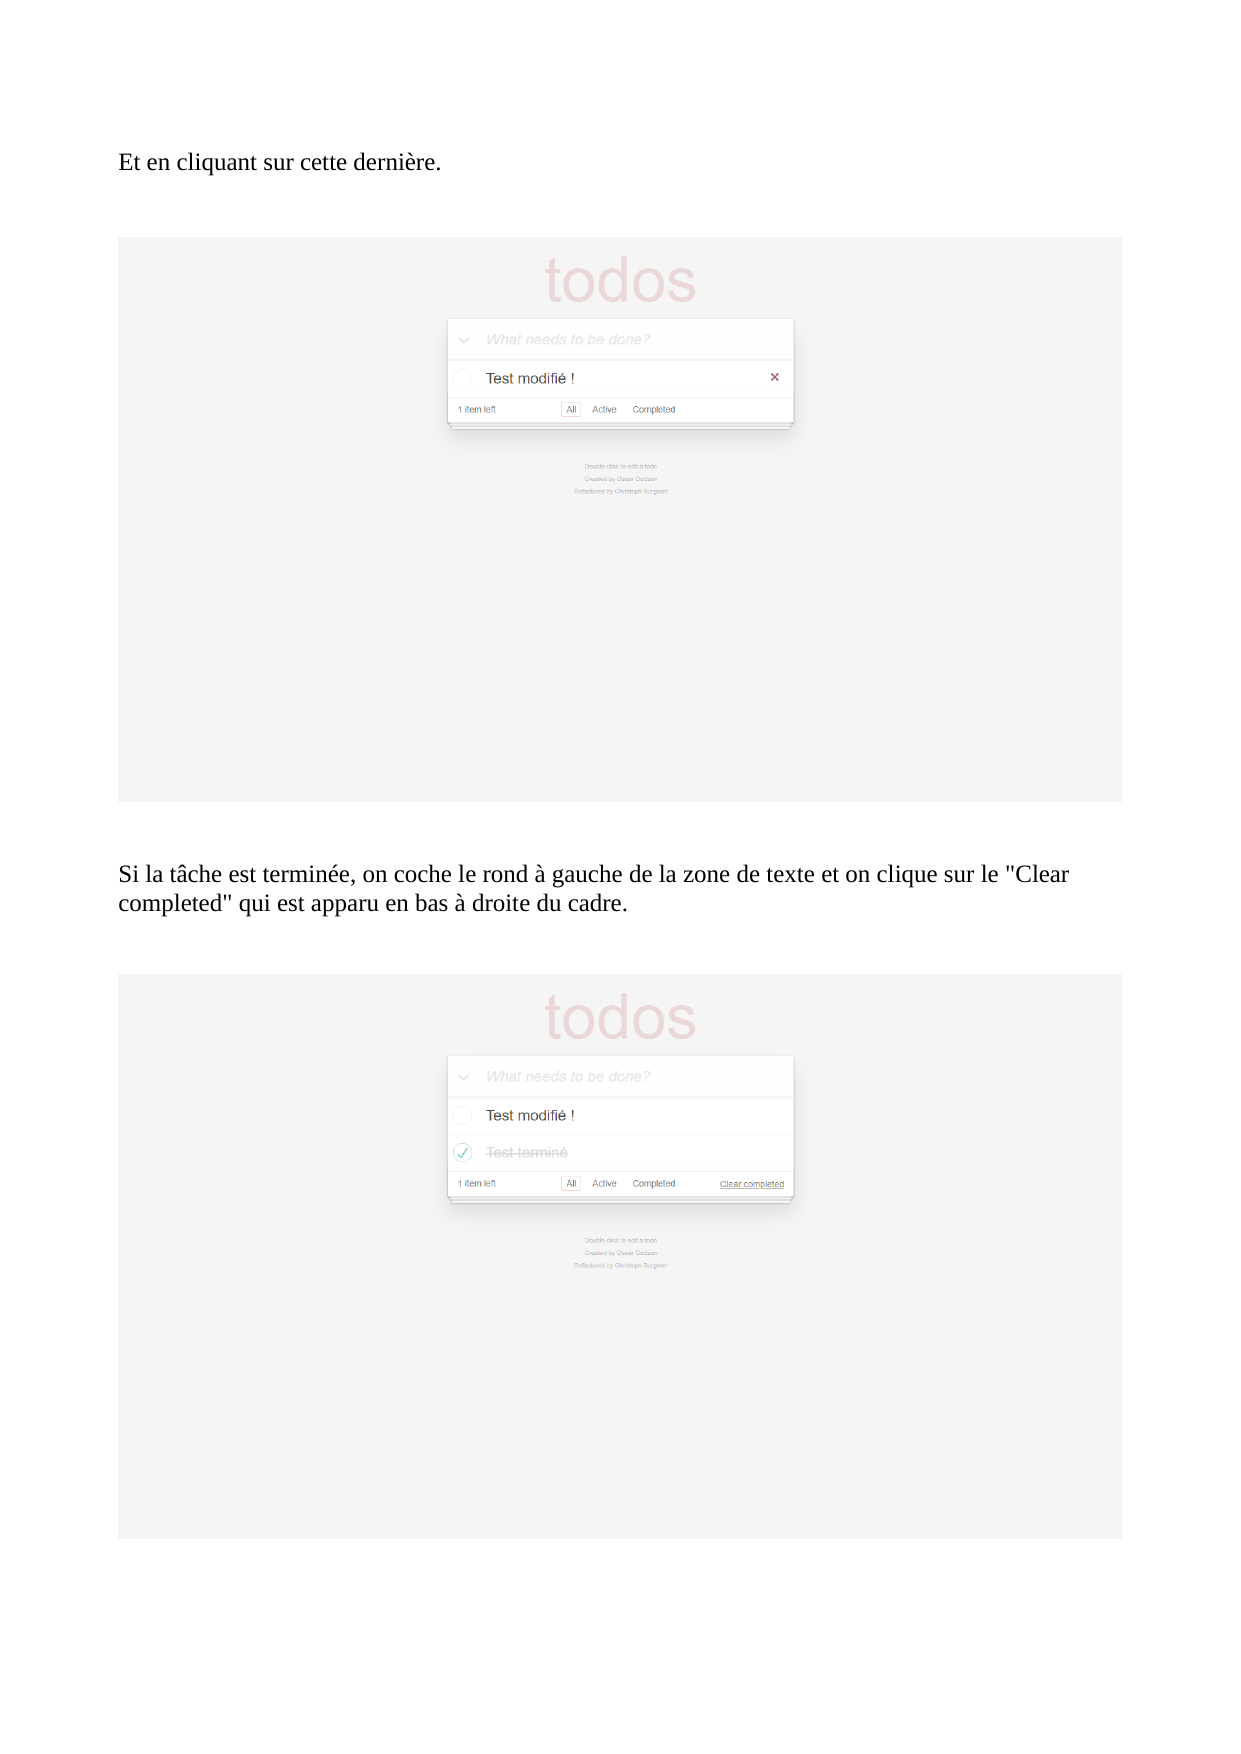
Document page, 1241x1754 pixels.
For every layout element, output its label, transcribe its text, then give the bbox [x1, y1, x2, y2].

picture [118, 974, 1123, 1539]
text Si la tâche est terminée, on coche le rond à gauche de la zone de texte et on clique sur le "Clear completed" qui est apparu en bas à droite du cadre. [118, 859, 1122, 917]
text Et en cliquant sur cette dernière. [118, 147, 1122, 176]
picture [118, 237, 1123, 802]
